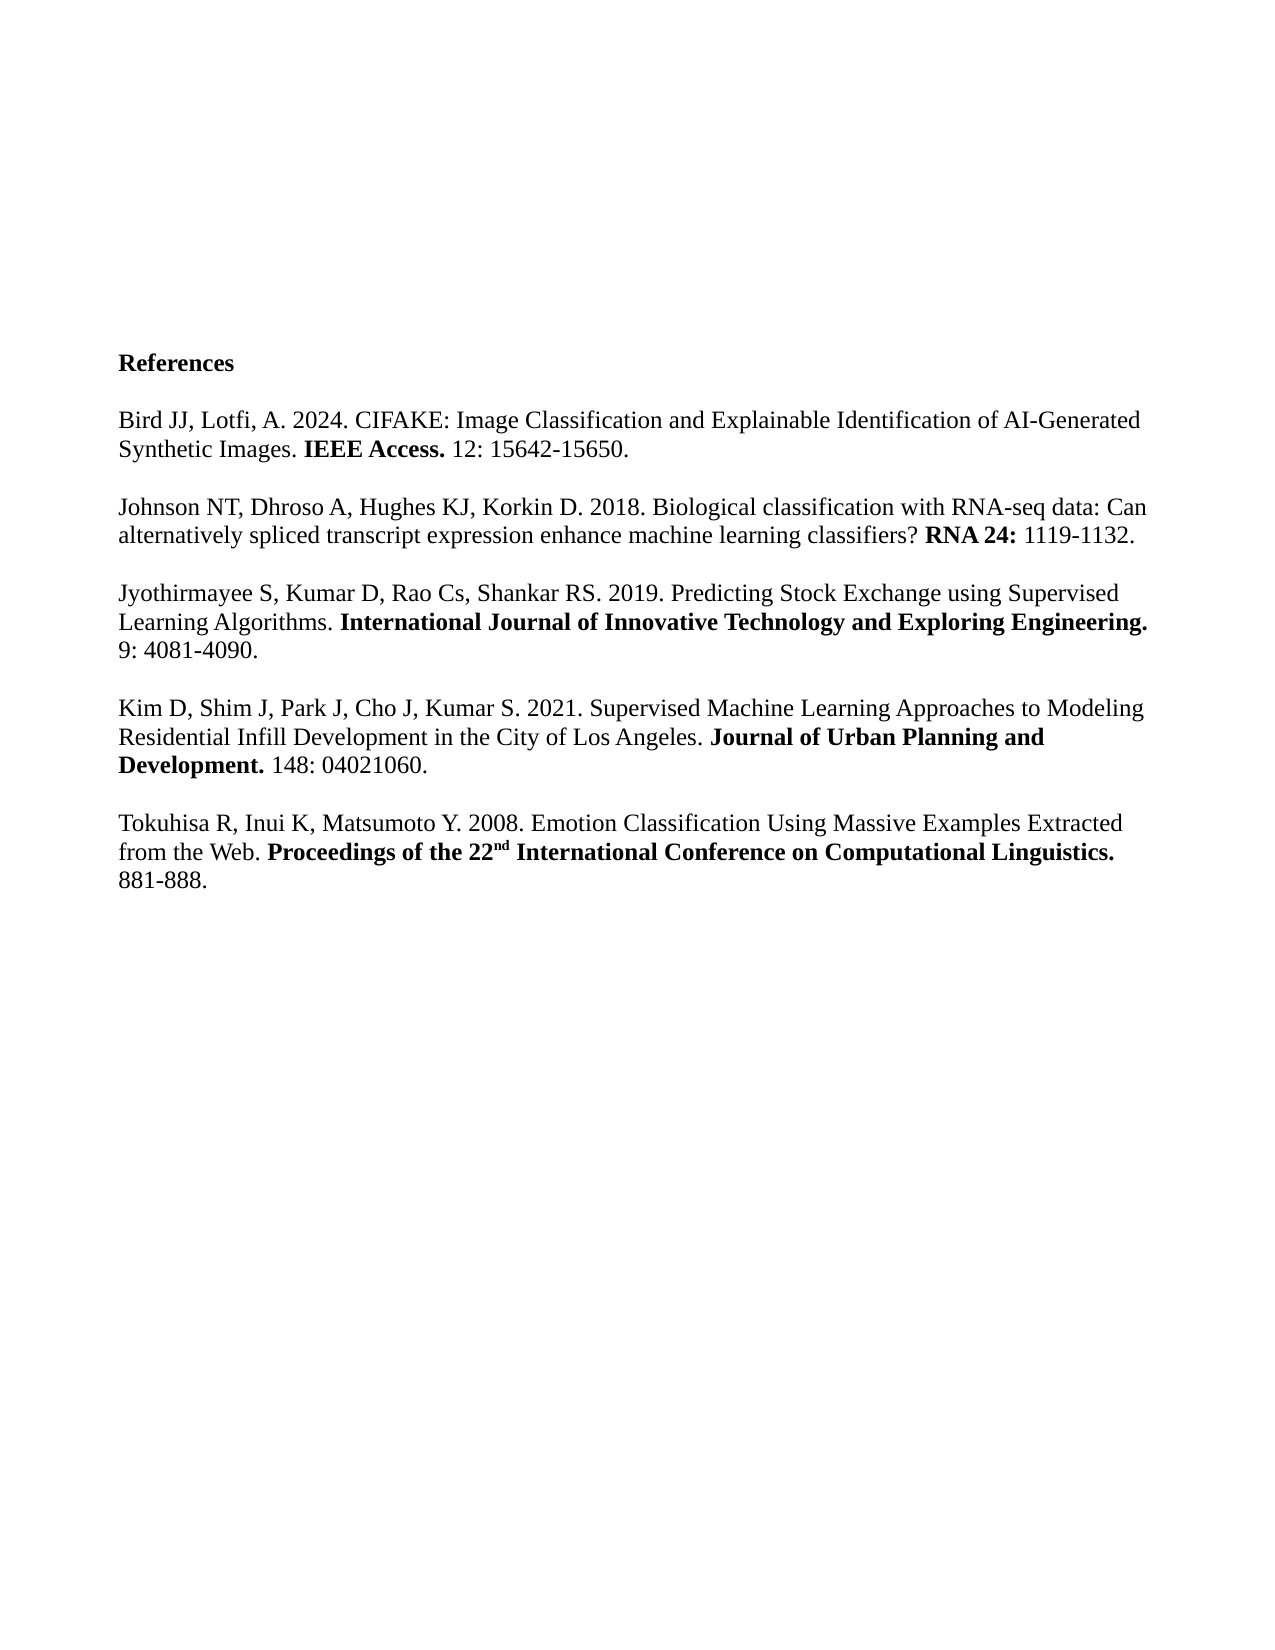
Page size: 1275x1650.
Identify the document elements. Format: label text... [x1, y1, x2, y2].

text Bird JJ, Lotfi, A. 2024. CIFAKE: Image Classification and Explainable Identification of AI-Generated Synthetic Images. IEEE Access. 12: 15642-15650. [118, 406, 1157, 463]
text Kim D, Shim J, Park J, Cho J, Kumar S. 2021. Supervised Machine Learning Approaches to Modeling Residential Infill Development in the City of Los Angeles. Journal of Urban Planning and Development. 148: 04021060. [118, 693, 1157, 779]
text Jyothirmayee S, Kumar D, Rao Cs, Shankar RS. 2019. Predicting Stock Exchange using Supervised Learning Algorithms. International Journal of Innovative Technology and Exploring Engineering. 9: 4081-4090. [118, 578, 1157, 664]
text References [118, 348, 1157, 377]
text Tokuhisa R, Inui K, Matsumoto Y. 2008. Emotion Classification Using Massive Examples Extracted from the Web. Proceedings of the 22nd International Conference on Computational Linguistics. 881-888. [118, 808, 1157, 894]
text Johnson NT, Dhroso A, Hughes KJ, Korkin D. 2018. Biological classification with RNA-seq data: Can alternatively spliced transcript expression enhance machine learning classifiers? RNA 24: 1119-1132. [118, 492, 1157, 549]
